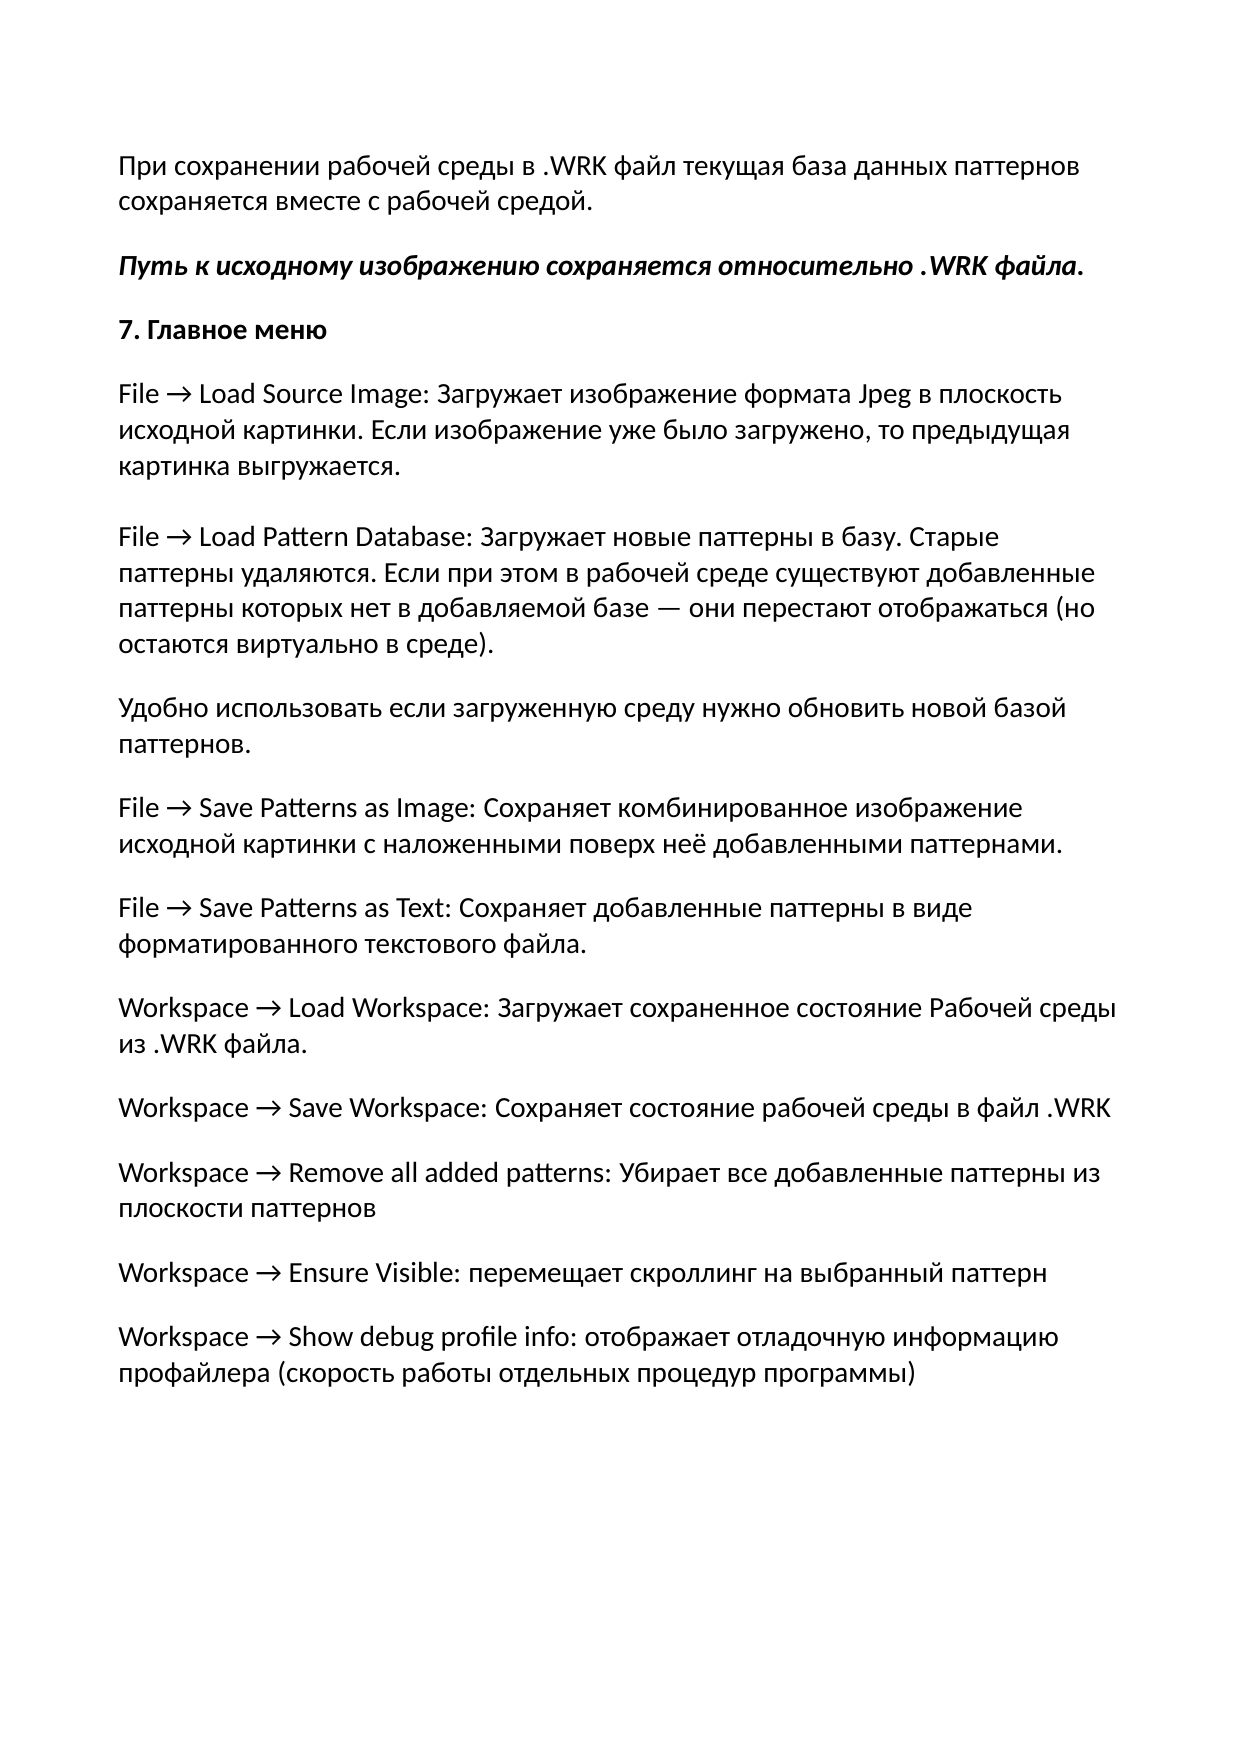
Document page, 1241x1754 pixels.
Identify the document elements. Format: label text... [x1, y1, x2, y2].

text File → Save Patterns as Text: Сохраняет добавленные паттерны в виде форматированного текстового файла. [118, 889, 1122, 961]
text Workspace → Show debug profile info: отображает отладочную информацию профайлера (скорость работы отдельных процедур программы) [118, 1318, 1122, 1389]
text File → Load Pattern Database: Загружает новые паттерны в базу. Старые паттерны удаляются. Если при этом в рабочей среде существуют добавленные паттерны которых нет в добавляемой базе — они перестают отображаться (но остаются виртуально в среде). [118, 518, 1122, 661]
text 7. Главное меню [118, 311, 1122, 347]
text File → Load Source Image: Загружает изображение формата Jpeg в плоскость исходной картинки. Если изображение уже было загружено, то предыдущая картинка выгружается. [118, 376, 1122, 482]
text Workspace → Ensure Visible: перемещает скроллинг на выбранный паттерн [118, 1254, 1122, 1289]
text Путь к исходному изображению сохраняется относительно .WRK файла. [118, 247, 1122, 282]
text Workspace → Load Workspace: Загружает сохраненное состояние Рабочей среды из .WRK файла. [118, 989, 1122, 1061]
text При сохранении рабочей среды в .WRK файл текущая база данных паттернов сохраняется вместе с рабочей средой. [118, 147, 1122, 218]
text File → Save Patterns as Image: Сохраняет комбинированное изображение исходной картинки с наложенными поверх неё добавленными паттернами. [118, 789, 1122, 861]
text Удобно использовать если загруженную среду нужно обновить новой базой паттернов. [118, 689, 1122, 761]
text Workspace → Save Workspace: Сохраняет состояние рабочей среды в файл .WRK [118, 1089, 1122, 1125]
text Workspace → Remove all added patterns: Убирает все добавленные паттерны из плоскости паттернов [118, 1154, 1122, 1225]
